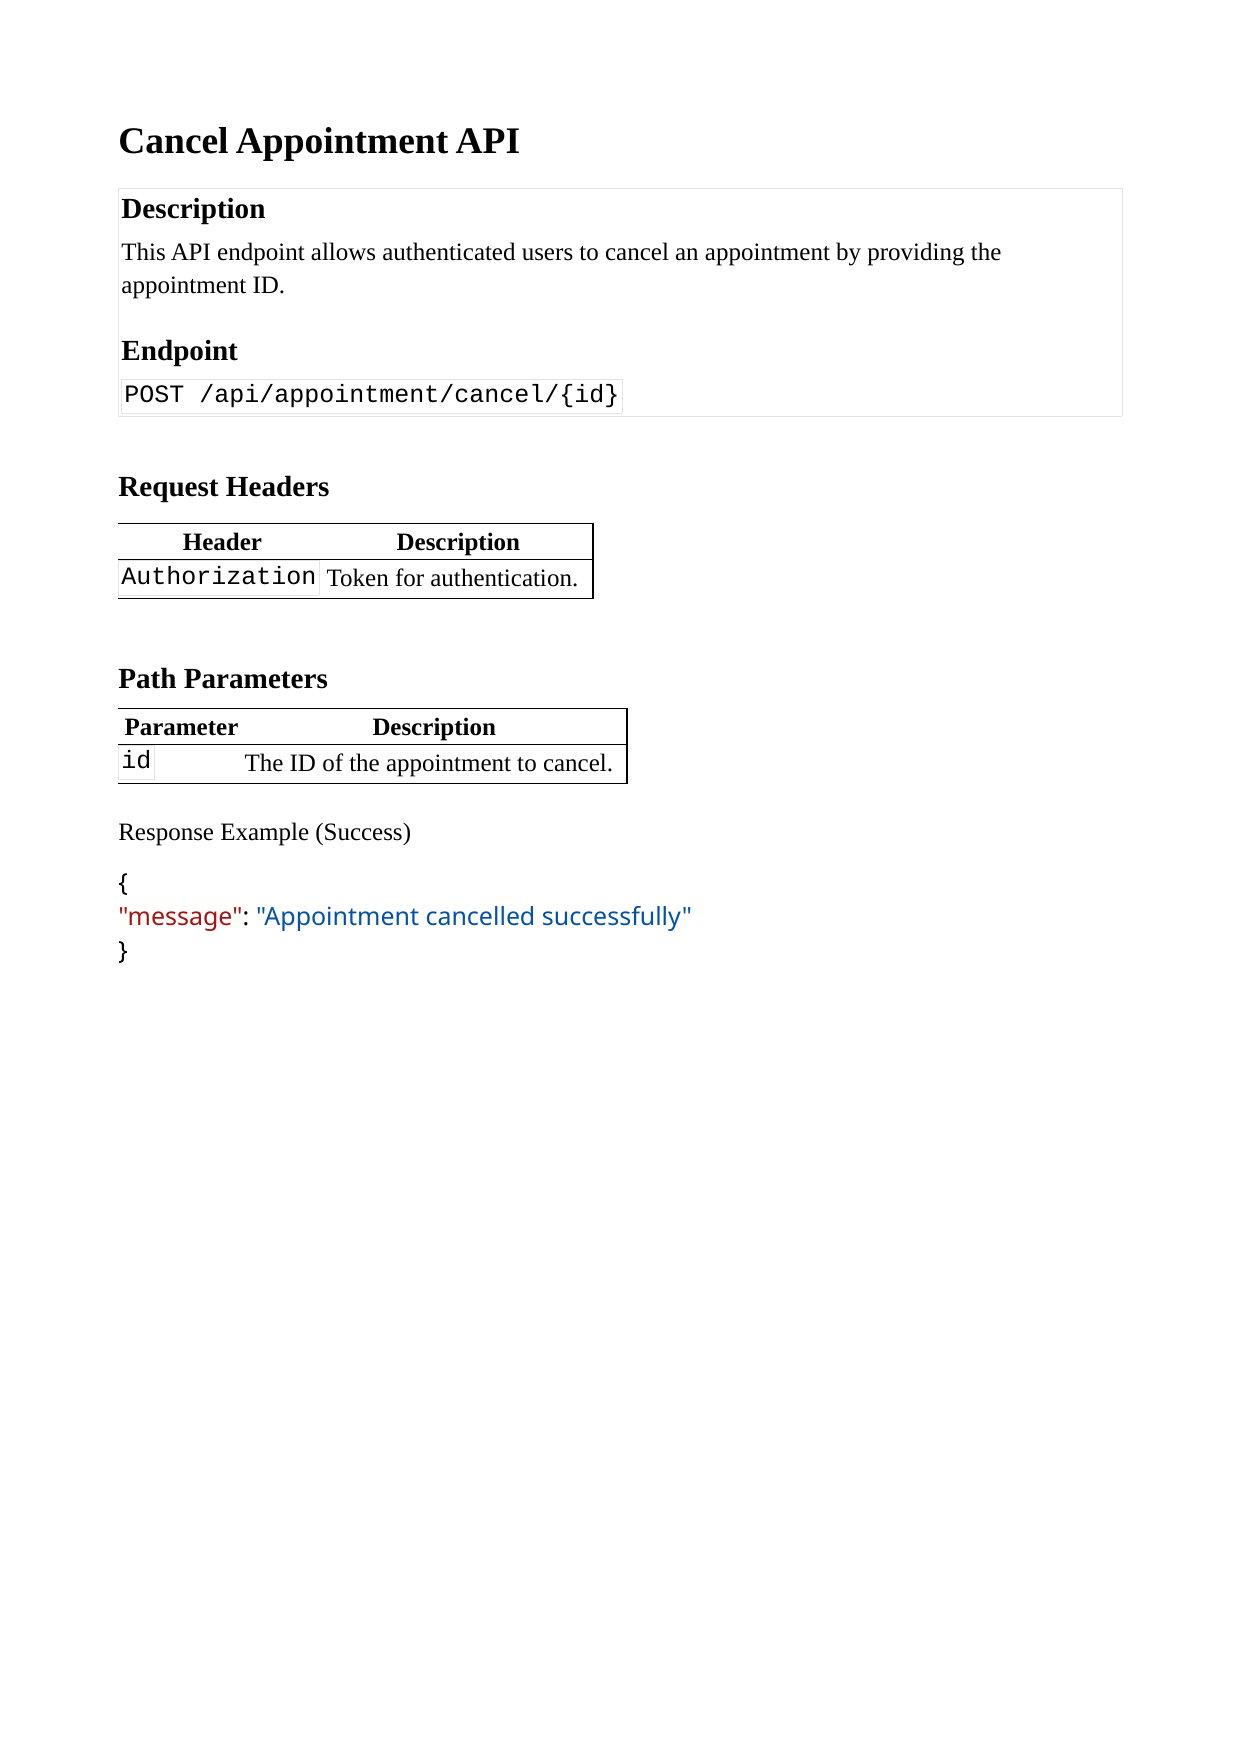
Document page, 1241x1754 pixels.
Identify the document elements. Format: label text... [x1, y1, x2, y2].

table_cell The ID of the appointment to cancel. [244, 745, 626, 782]
text Request Headers [118, 436, 1122, 503]
table_cell id [118, 745, 244, 782]
table_header Description [326, 524, 592, 559]
text { [118, 864, 1122, 899]
table_header Parameter [118, 709, 244, 743]
table_header Header [118, 524, 326, 559]
subtitle Endpoint [119, 329, 1122, 366]
text } [118, 933, 1122, 967]
table_cell Token for authentication. [326, 560, 592, 598]
text This API endpoint allows authenticated users to cancel an appointment by providing the appointment ID. [119, 234, 1122, 299]
text "message": "Appointment cancelled successfully" [118, 899, 1122, 933]
text POST /api/appointment/cancel/{id} [119, 376, 1122, 416]
table_header Description [244, 709, 626, 743]
text Response Example (Success) [118, 784, 1122, 846]
subtitle Cancel Appointment API [118, 118, 1122, 161]
subtitle Description [119, 189, 1122, 225]
subtitle Path Parameters [118, 661, 1122, 695]
table_cell Authorization [118, 560, 326, 598]
